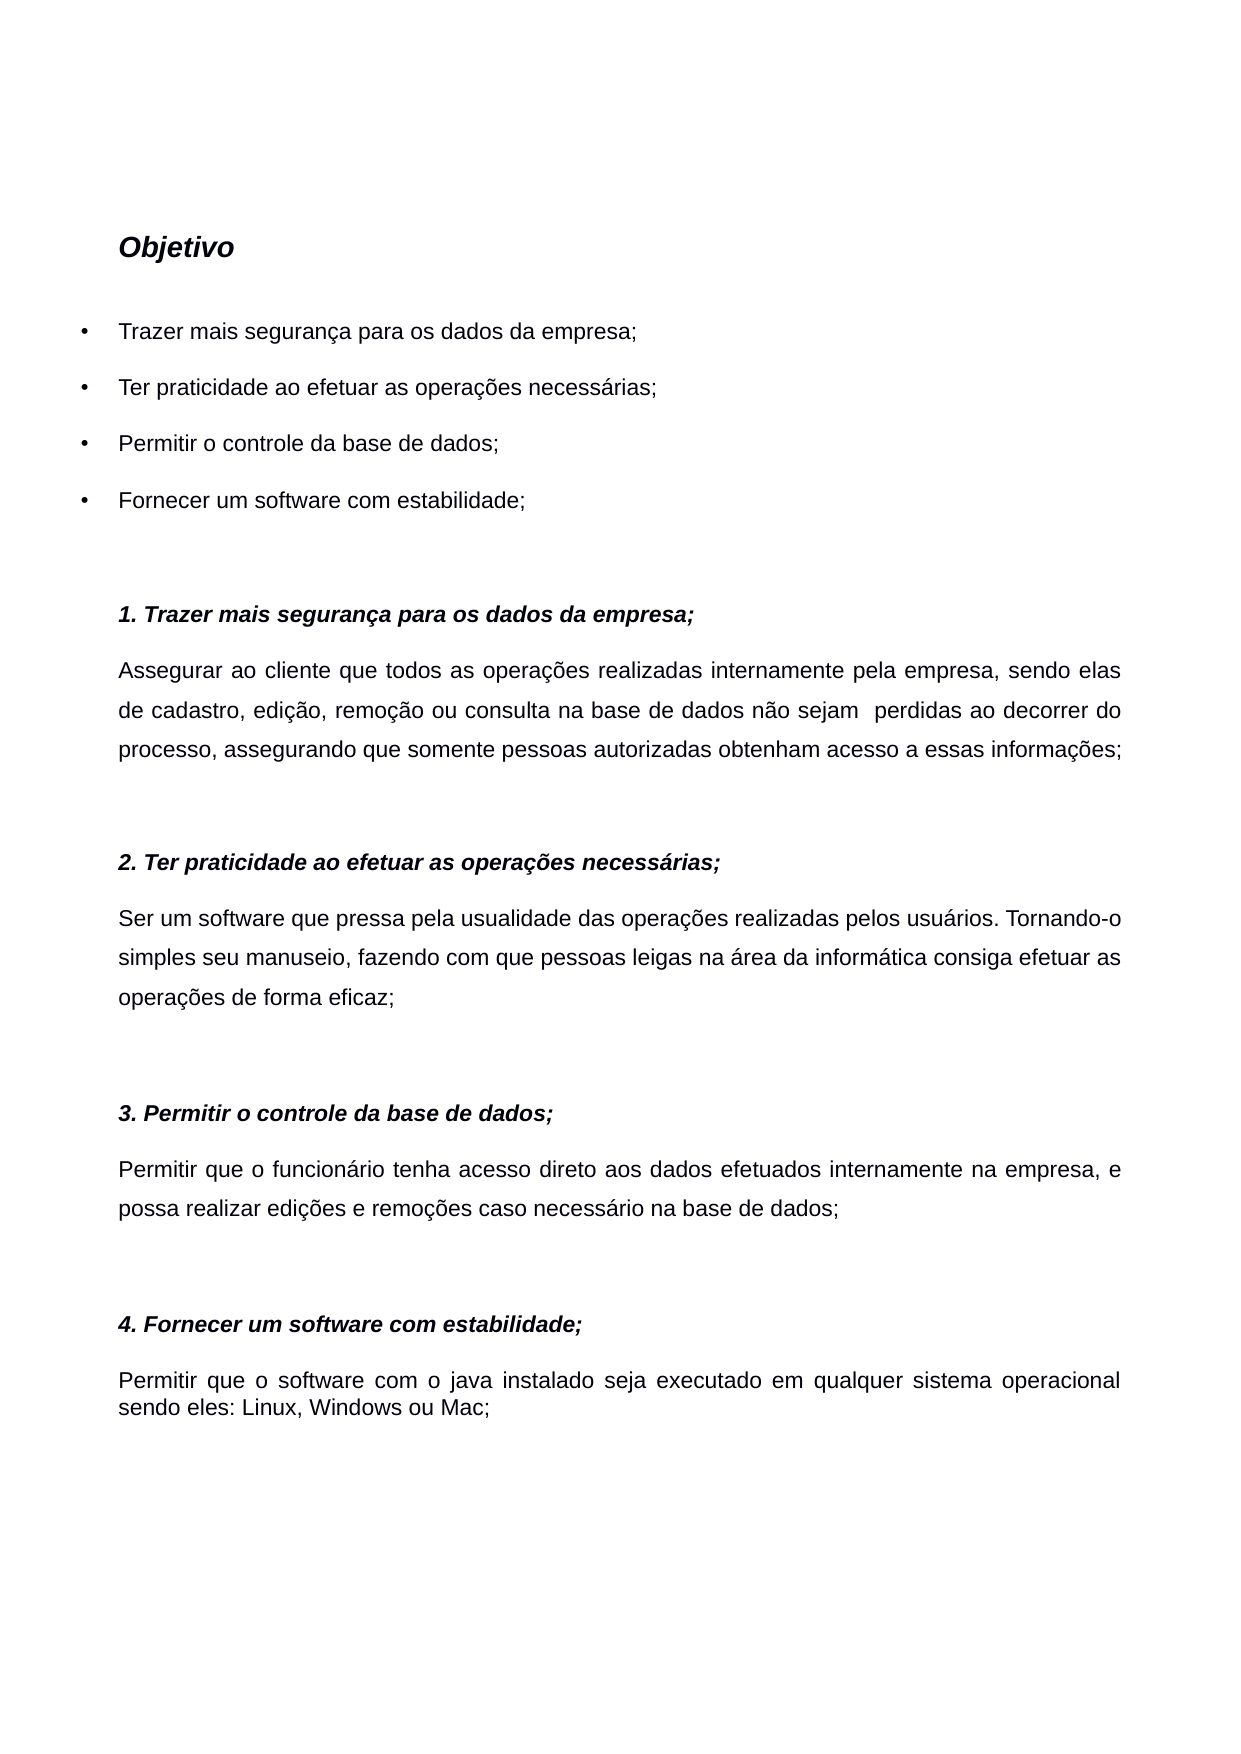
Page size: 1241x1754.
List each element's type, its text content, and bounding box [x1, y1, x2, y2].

text Permitir que o funcionário tenha acesso direto aos dados efetuados internamente na empresa, e possa realizar edições e remoções caso necessário na base de dados; [118, 1156, 1122, 1222]
list Ter praticidade ao efetuar as operações necessárias; [81, 374, 1122, 401]
text Objetivo [118, 230, 1122, 264]
text Ser um software que pressa pela usualidade das operações realizadas pelos usuários. Tornando-o simples seu manuseio, fazendo com que pessoas leigas na área da informática consiga efetuar as operações de forma eficaz; [118, 905, 1122, 1010]
text 3. Permitir o controle da base de dados; [118, 1100, 1122, 1126]
text Assegurar ao cliente que todos as operações realizadas internamente pela empresa, sendo elas de cadastro, edição, remoção ou consulta na base de dados não sejam perdidas ao decorrer do processo, assegurando que somente pessoas autorizadas obtenham acesso a essas informações; [118, 657, 1122, 763]
text 1. Trazer mais segurança para os dados da empresa; [118, 601, 1122, 628]
text Permitir que o software com o java instalado seja executado em qualquer sistema operacional sendo eles: Linux, Windows ou Mac; [118, 1367, 1122, 1420]
list Trazer mais segurança para os dados da empresa; [81, 318, 1122, 344]
text 4. Fornecer um software com estabilidade; [118, 1311, 1122, 1338]
text 2. Ter praticidade ao efetuar as operações necessárias; [118, 849, 1122, 875]
list Fornecer um software com estabilidade; [81, 487, 1122, 513]
list Permitir o controle da base de dados; [81, 430, 1122, 457]
